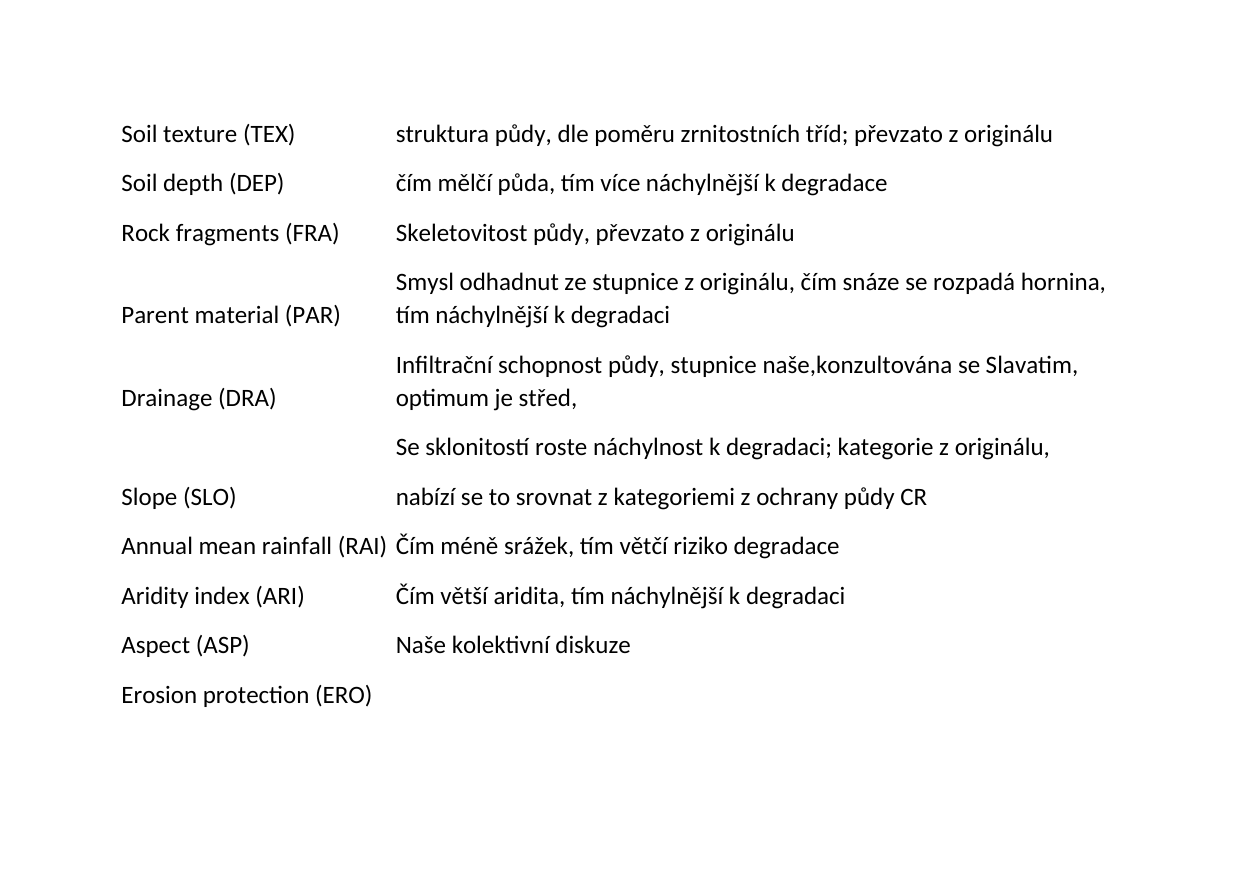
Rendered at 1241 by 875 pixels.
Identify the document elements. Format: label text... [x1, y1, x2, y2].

table_cell Erosion protection (ERO) [118, 679, 392, 728]
table_cell Soil depth (DEP) [118, 168, 392, 217]
table_cell čím mělčí půda, tím více náchylnější k degradace [393, 168, 1122, 217]
table_cell Slope (SLO) [118, 431, 392, 530]
table_cell Rock fragments (FRA) [118, 217, 392, 267]
table_cell struktura půdy, dle poměru zrnitostních tříd; převzato z originálu [393, 118, 1122, 168]
table_cell Se sklonitostí roste náchylnost k degradaci; kategorie z originálu, nabízí se to srovnat z kategoriemi z ochrany půdy CR [393, 431, 1122, 530]
table_cell Naše kolektivní diskuze [393, 630, 1122, 679]
table_cell Soil texture (TEX) [118, 118, 392, 168]
table_cell Drainage (DRA) [118, 349, 392, 431]
table_cell Smysl odhadnut ze stupnice z originálu, čím snáze se rozpadá hornina, tím náchylnější k degradaci [393, 267, 1122, 349]
table_cell Aridity index (ARI) [118, 580, 392, 629]
table_cell Skeletovitost půdy, převzato z originálu [393, 217, 1122, 267]
table_cell Čím méně srážek, tím větčí riziko degradace [393, 530, 1122, 580]
table_cell Čím větší aridita, tím náchylnější k degradaci [393, 580, 1122, 629]
table_cell Infiltrační schopnost půdy, stupnice naše,konzultována se Slavatim, optimum je střed, [393, 349, 1122, 431]
table_cell Parent material (PAR) [118, 267, 392, 349]
table_cell [393, 679, 1122, 728]
table_cell Aspect (ASP) [118, 630, 392, 679]
table_cell Annual mean rainfall (RAI) [118, 530, 392, 580]
